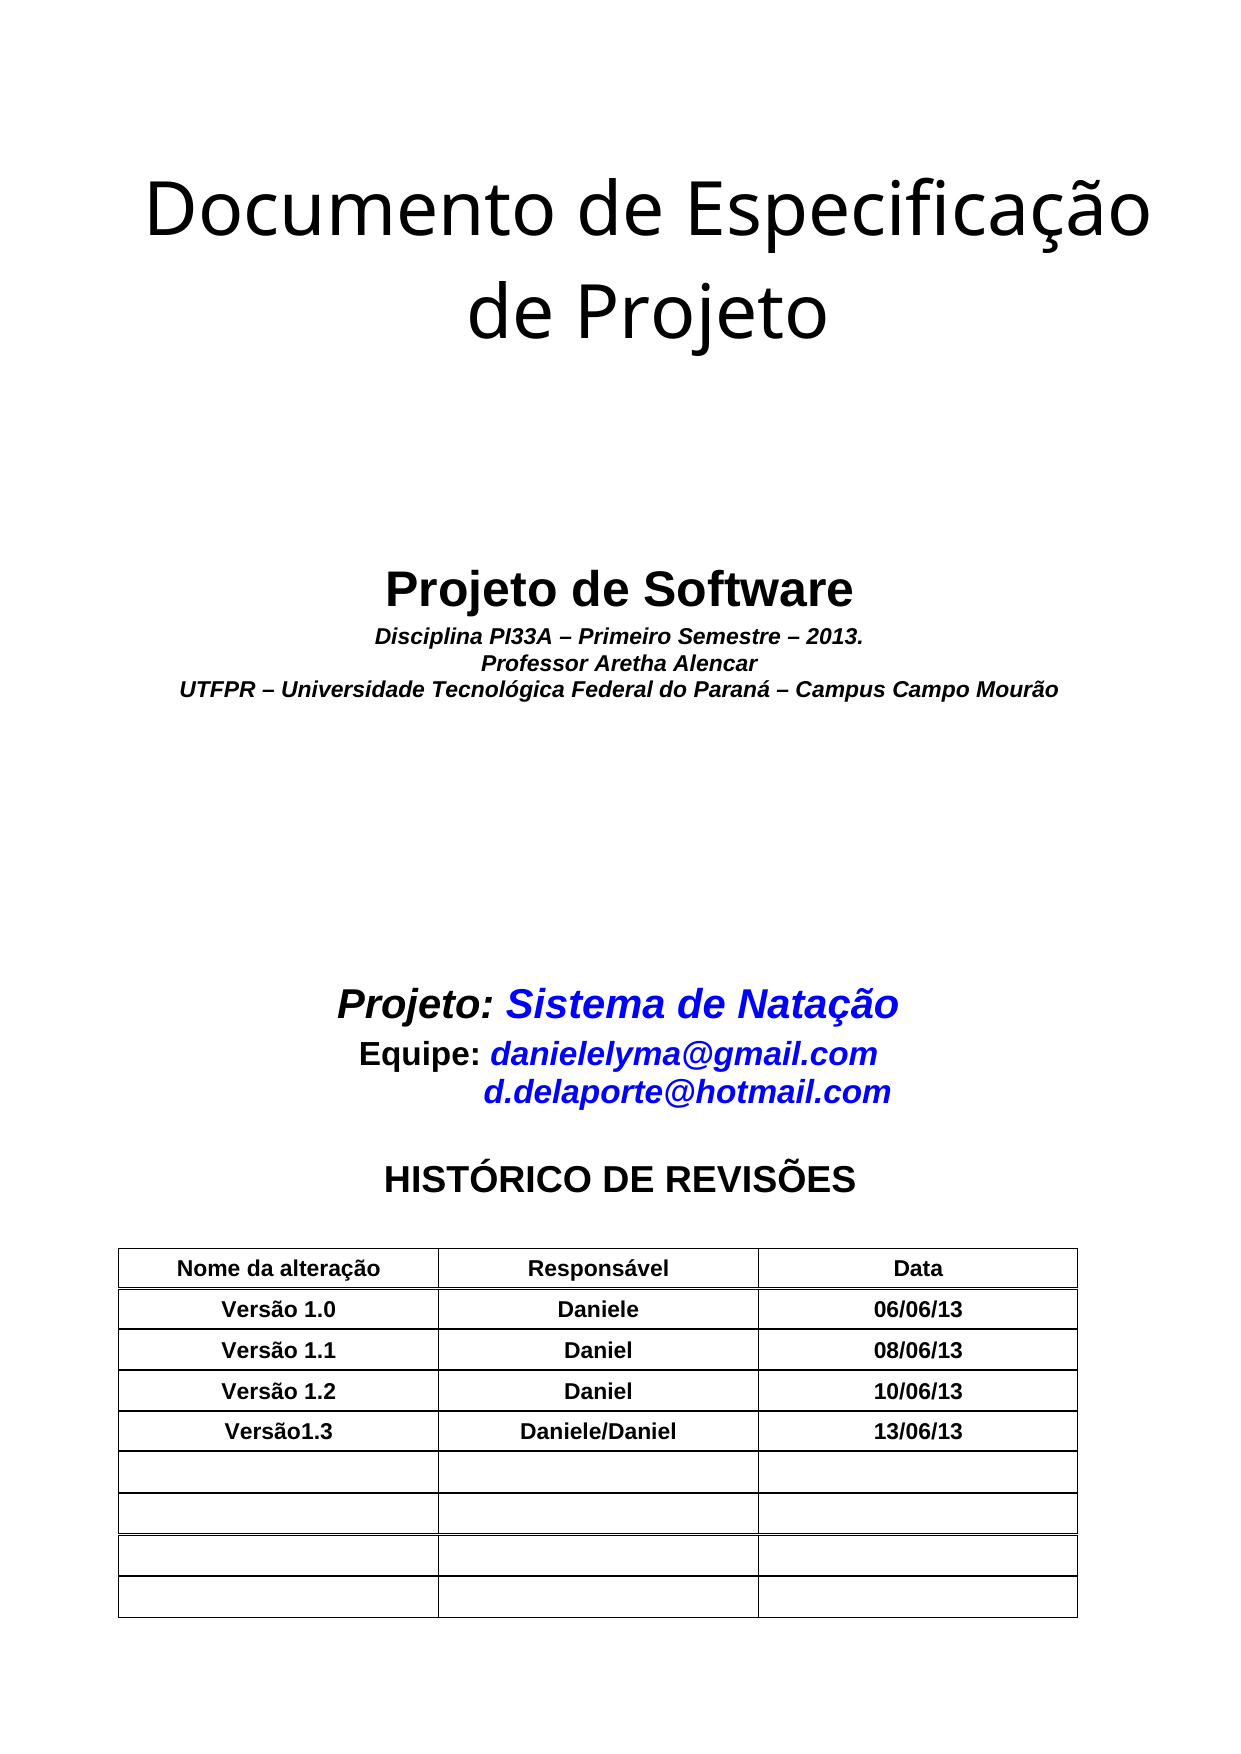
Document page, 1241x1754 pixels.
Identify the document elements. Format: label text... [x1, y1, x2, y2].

text HISTÓRICO DE REVISÕES [118, 1158, 1122, 1201]
table_header Data [759, 1249, 1077, 1287]
table_cell [439, 1452, 758, 1492]
table_header Nome da alteração [119, 1249, 438, 1287]
table_cell [439, 1536, 758, 1575]
table_cell [119, 1577, 438, 1617]
table_cell [119, 1494, 438, 1533]
table_cell Versão 1.1 [119, 1330, 438, 1369]
table_cell [759, 1452, 1077, 1492]
table_cell 13/06/13 [759, 1412, 1077, 1450]
table_cell Versão 1.2 [119, 1371, 438, 1410]
text Projeto de Software [118, 559, 1122, 617]
table_cell [119, 1536, 438, 1575]
table_cell [119, 1452, 438, 1492]
table_cell Versão 1.0 [119, 1290, 438, 1328]
text Disciplina PI33A – Primeiro Semestre – 2013. Professor Aretha Alencar UTFPR – Universidade Tecnológica Federal do Paraná – Campus Campo Mourão [118, 623, 1122, 702]
table_cell Versão1.3 [119, 1412, 438, 1450]
table_cell [759, 1536, 1077, 1575]
text Equipe: danielelyma@gmail.com [118, 1034, 1122, 1072]
text d.delaporte@hotmail.com [118, 1072, 1122, 1111]
table_cell [759, 1494, 1077, 1533]
table_cell 10/06/13 [759, 1371, 1077, 1410]
table_cell 06/06/13 [759, 1290, 1077, 1328]
table_header Responsável [439, 1249, 758, 1287]
text Projeto: Sistema de Natação [118, 980, 1122, 1028]
table_cell [439, 1494, 758, 1533]
table_cell Daniel [439, 1330, 758, 1369]
table_cell [439, 1577, 758, 1617]
text Documento de Especificação de Projeto [118, 156, 1178, 360]
table_cell 08/06/13 [759, 1330, 1077, 1369]
table_cell Daniele/Daniel [439, 1412, 758, 1450]
table_cell [759, 1577, 1077, 1617]
table_cell Daniel [439, 1371, 758, 1410]
table_cell Daniele [439, 1290, 758, 1328]
